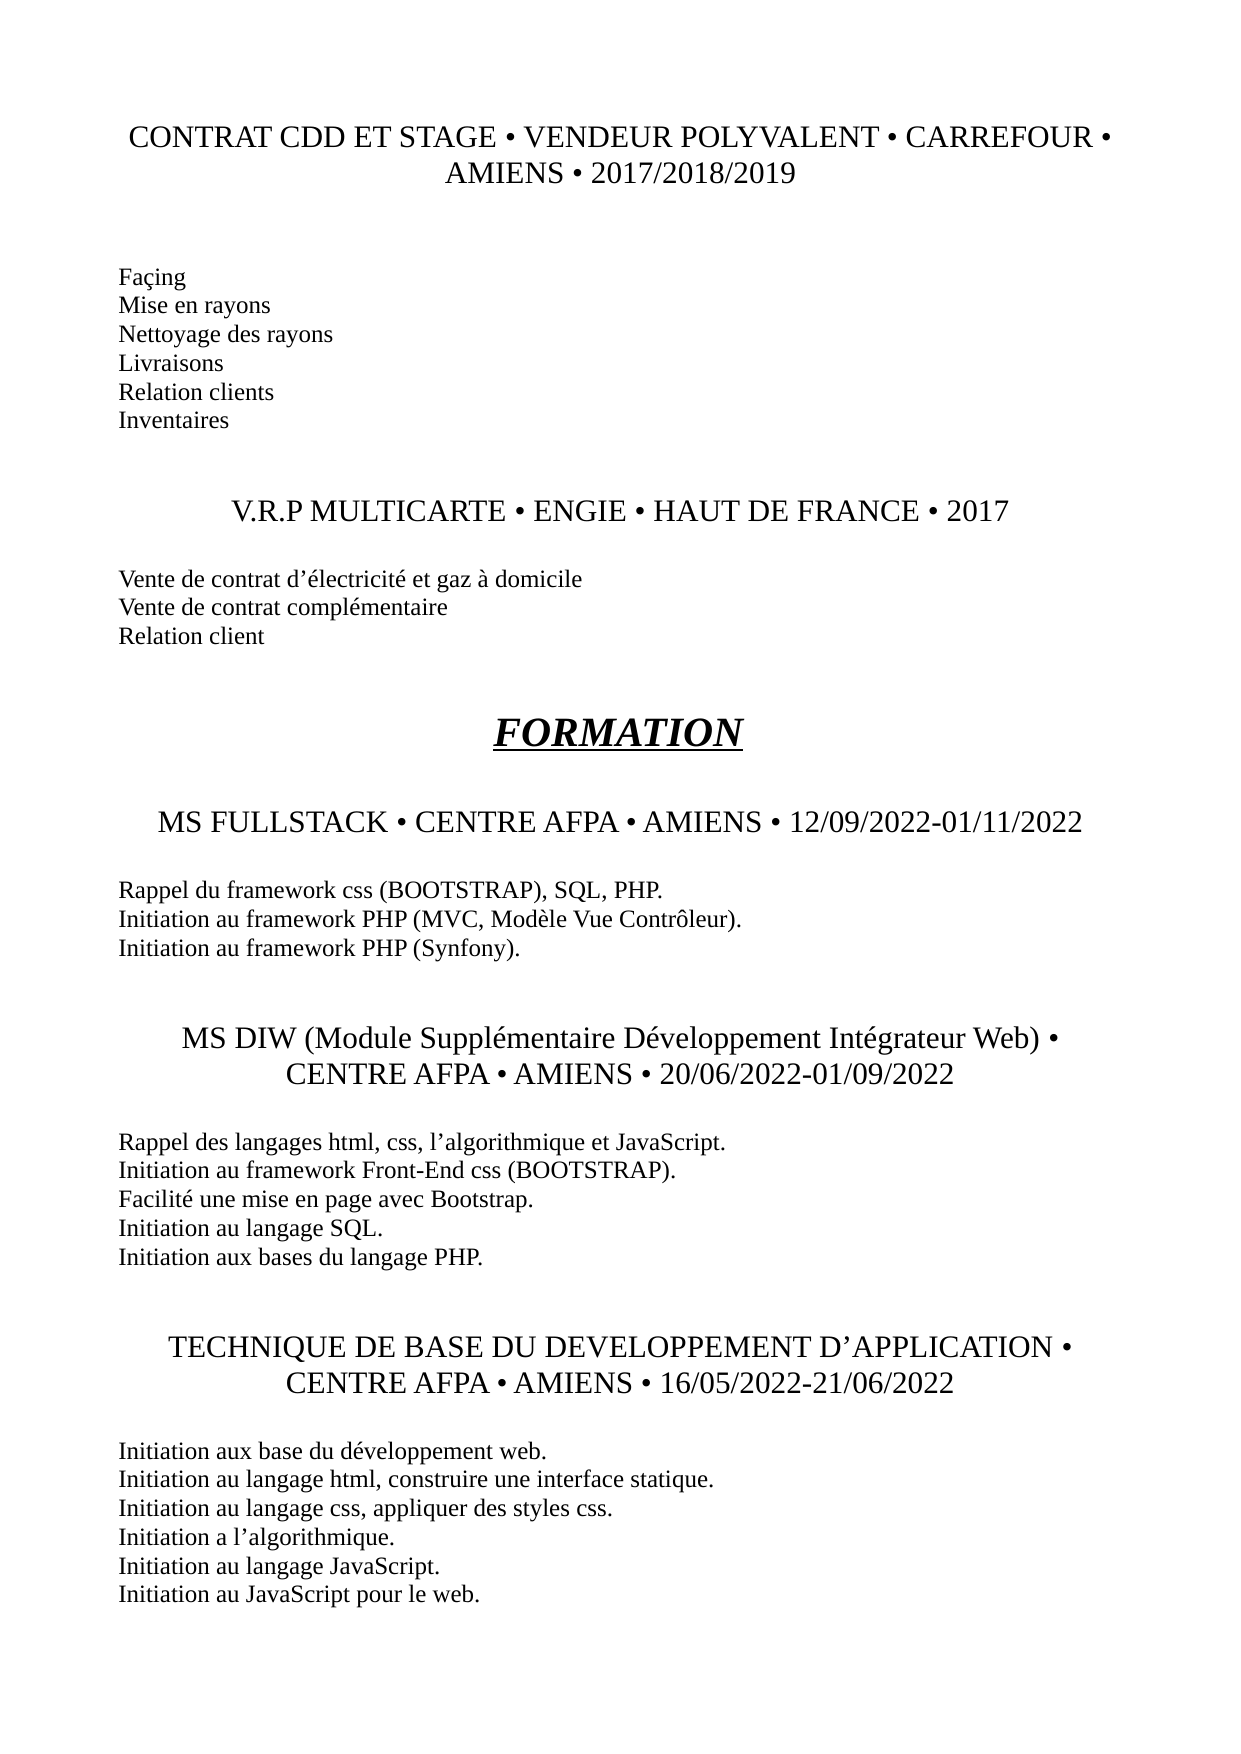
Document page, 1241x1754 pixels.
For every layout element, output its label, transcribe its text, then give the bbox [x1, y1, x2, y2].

text Rappel des langages html, css, l’algorithmique et JavaScript. [118, 1127, 1122, 1156]
text TECHNIQUE DE BASE DU DEVELOPPEMENT D’APPLICATION • CENTRE AFPA • AMIENS • 16/05/2022-21/06/2022 [118, 1328, 1122, 1400]
text Initiation au langage css, appliquer des styles css. [118, 1493, 1122, 1522]
text Nettoyage des rayons [118, 319, 1122, 348]
text Inventaires [118, 406, 1122, 434]
text Initiation au framework PHP (MVC, Modèle Vue Contrôleur). [118, 904, 1122, 933]
text Facilité une mise en page avec Bootstrap. [118, 1184, 1122, 1213]
text Relation client [118, 621, 1122, 650]
text Mise en rayons [118, 291, 1122, 319]
text Vente de contrat complémentaire [118, 592, 1122, 621]
text Initiation au framework PHP (Synfony). [118, 933, 1122, 961]
text Rappel du framework css (BOOTSTRAP), SQL, PHP. [118, 875, 1122, 904]
text Initiation aux base du développement web. [118, 1436, 1122, 1464]
text MS DIW (Module Supplémentaire Développement Intégrateur Web) • CENTRE AFPA • AMIENS • 20/06/2022-01/09/2022 [118, 1019, 1122, 1091]
text CONTRAT CDD ET STAGE • VENDEUR POLYVALENT • CARREFOUR • AMIENS • 2017/2018/2019 [118, 118, 1122, 190]
text MS FULLSTACK • CENTRE AFPA • AMIENS • 12/09/2022-01/11/2022 [118, 803, 1122, 839]
text Initiation au langage JavaScript. [118, 1551, 1122, 1579]
text Façing [118, 262, 1122, 291]
text Livraisons [118, 348, 1122, 377]
text Initiation aux bases du langage PHP. [118, 1242, 1122, 1271]
text FORMATION [118, 707, 1122, 755]
text Initiation a l’algorithmique. [118, 1522, 1122, 1551]
text Vente de contrat d’électricité et gaz à domicile [118, 564, 1122, 592]
text Initiation au langage SQL. [118, 1213, 1122, 1242]
text Initiation au framework Front-End css (BOOTSTRAP). [118, 1156, 1122, 1184]
text Relation clients [118, 377, 1122, 406]
text V.R.P MULTICARTE • ENGIE • HAUT DE FRANCE • 2017 [118, 492, 1122, 528]
text Initiation au langage html, construire une interface statique. [118, 1464, 1122, 1493]
text Initiation au JavaScript pour le web. [118, 1579, 1122, 1608]
